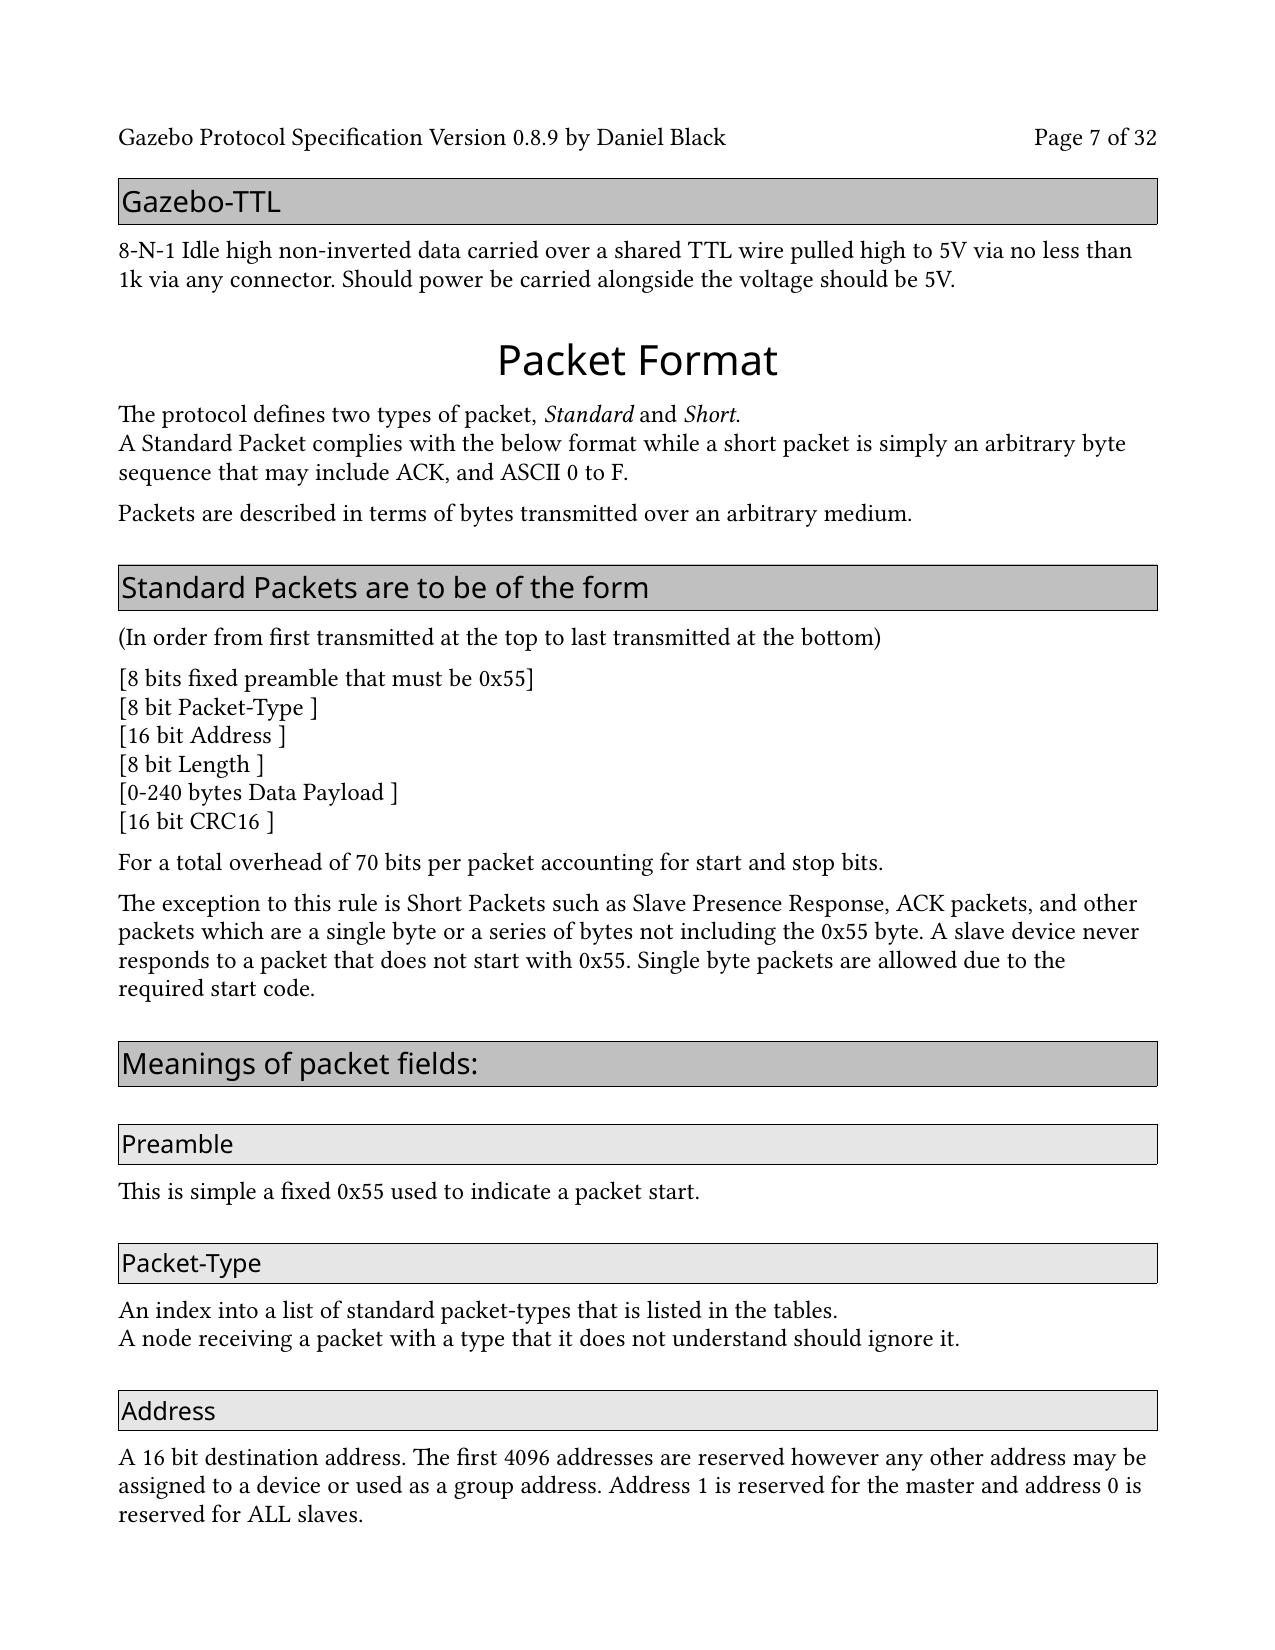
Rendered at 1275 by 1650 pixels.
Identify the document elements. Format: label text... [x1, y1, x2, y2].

text [8 bits fixed preamble that must be 0x55] [8 bit Packet-Type ] [16 bit Address ] [8 bit Length ] [0-240 bytes Data Payload ] [16 bit CRC16 ] [118, 664, 1157, 835]
text The exception to this rule is Short Packets such as Slave Presence Response, ACK packets, and other packets which are a single byte or a series of bytes not including the 0x55 byte. A slave device never responds to a packet that does not start with 0x55. Single byte packets are allowed due to the required start code. [118, 889, 1157, 1003]
subtitle Gazebo-TTL [119, 179, 1157, 224]
text This is simple a fixed 0x55 used to indicate a packet start. [118, 1177, 1157, 1205]
subtitle Standard Packets are to be of the form [119, 566, 1157, 610]
text Packets are described in terms of bytes transmitted over an arbitrary medium. [118, 498, 1157, 527]
text An index into a list of standard packet-types that is listed in the tables. A node receiving a packet with a type that it does not understand should ignore it. [118, 1296, 1157, 1353]
subtitle Packet Format [118, 331, 1157, 388]
subtitle Address [119, 1391, 1157, 1430]
text 8-N-1 Idle high non-inverted data carried over a shared TTL wire pulled high to 5V via no less than 1k via any connector. Should power be carried alongside the voltage should be 5V. [118, 237, 1157, 294]
text For a total overhead of 70 bits per packet accounting for start and stop bits. [118, 848, 1157, 876]
text The protocol defines two types of packet, Standard and Short. A Standard Packet complies with the below format while a short packet is simply an arbitrary byte sequence that may include ACK, and ASCII 0 to F. [118, 400, 1157, 486]
subtitle Meanings of packet fields: [119, 1042, 1157, 1086]
subtitle Packet-Type [119, 1244, 1157, 1283]
subtitle Preamble [119, 1125, 1157, 1164]
text (In order from first transmitted at the top to last transmitted at the bottom) [118, 623, 1157, 652]
text A 16 bit destination address. The first 4096 addresses are reserved however any other address may be assigned to a device or used as a group address. Address 1 is reserved for the master and address 0 is reserved for ALL slaves. [118, 1443, 1157, 1529]
